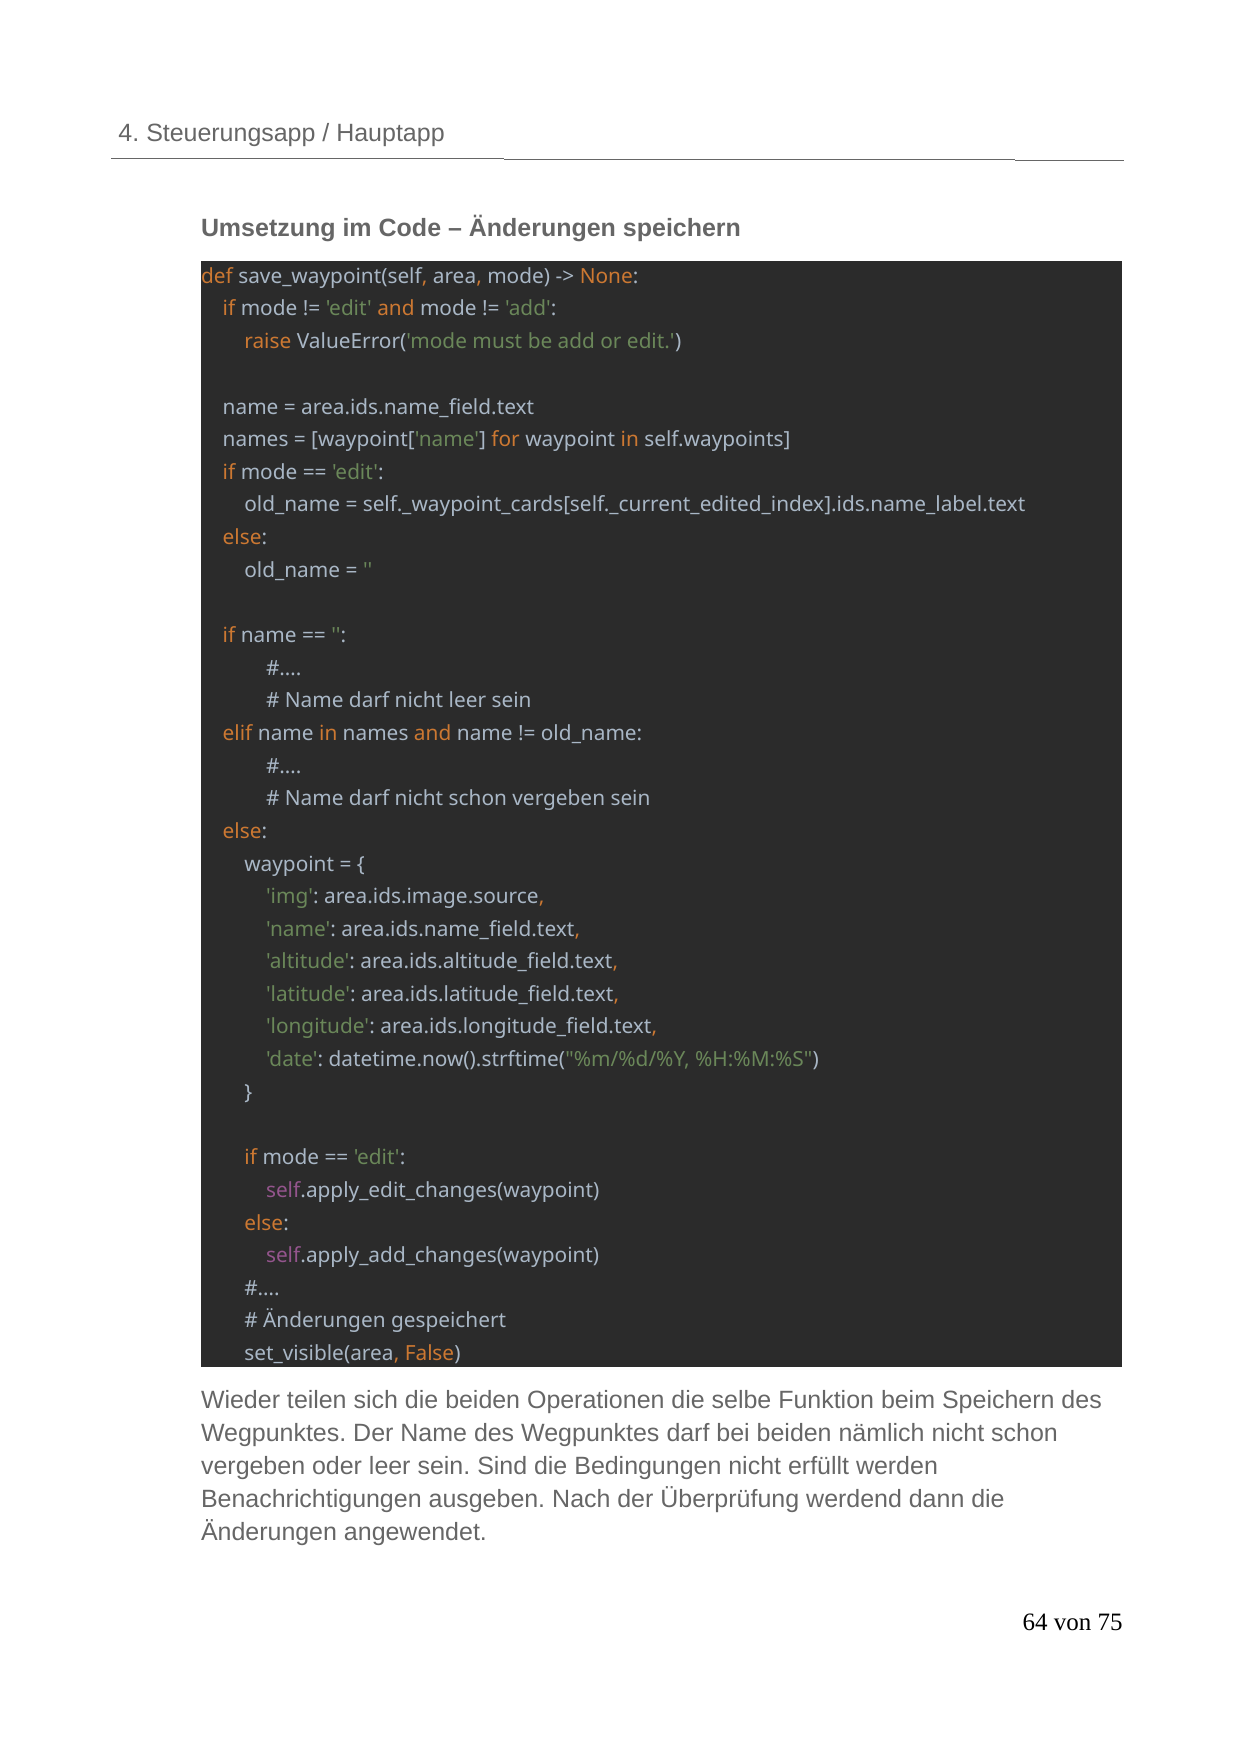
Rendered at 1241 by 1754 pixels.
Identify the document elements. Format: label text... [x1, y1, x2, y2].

text Wieder teilen sich die beiden Operationen die selbe Funktion beim Speichern des Wegpunktes. Der Name des Wegpunktes darf bei beiden nämlich nicht schon vergeben oder leer sein. Sind die Bedingungen nicht erfüllt werden Benachrichtigungen ausgeben. Nach der Überprüfung werdend dann die Änderungen angewendet. [201, 1385, 1122, 1546]
text 4. Steuerungsapp / Hauptapp [118, 118, 1122, 147]
text Umsetzung im Code – Änderungen speichern [201, 213, 1122, 242]
text def save_waypoint(self, area, mode) -> None: if mode != 'edit' and mode != 'add': raise ValueError('mode must be add or edit.') name = area.ids.name_field.text names = [waypoint['name'] for waypoint in self.waypoints] if mode == 'edit': old_name = self._waypoint_cards[self._current_edited_index].ids.name_label.text else: old_name = '' if name == '': #…. # Name darf nicht leer sein elif name in names and name != old_name: #…. # Name darf nicht schon vergeben sein else: waypoint = { 'img': area.ids.image.source, 'name': area.ids.name_field.text, 'altitude': area.ids.altitude_field.text, 'latitude': area.ids.latitude_field.text, 'longitude': area.ids.longitude_field.text, 'date': datetime.now().strftime("%m/%d/%Y, %H:%M:%S") } if mode == 'edit': self.apply_edit_changes(waypoint) else: self.apply_add_changes(waypoint) #…. # Änderungen gespeichert set_visible(area, False) [201, 261, 1122, 1367]
